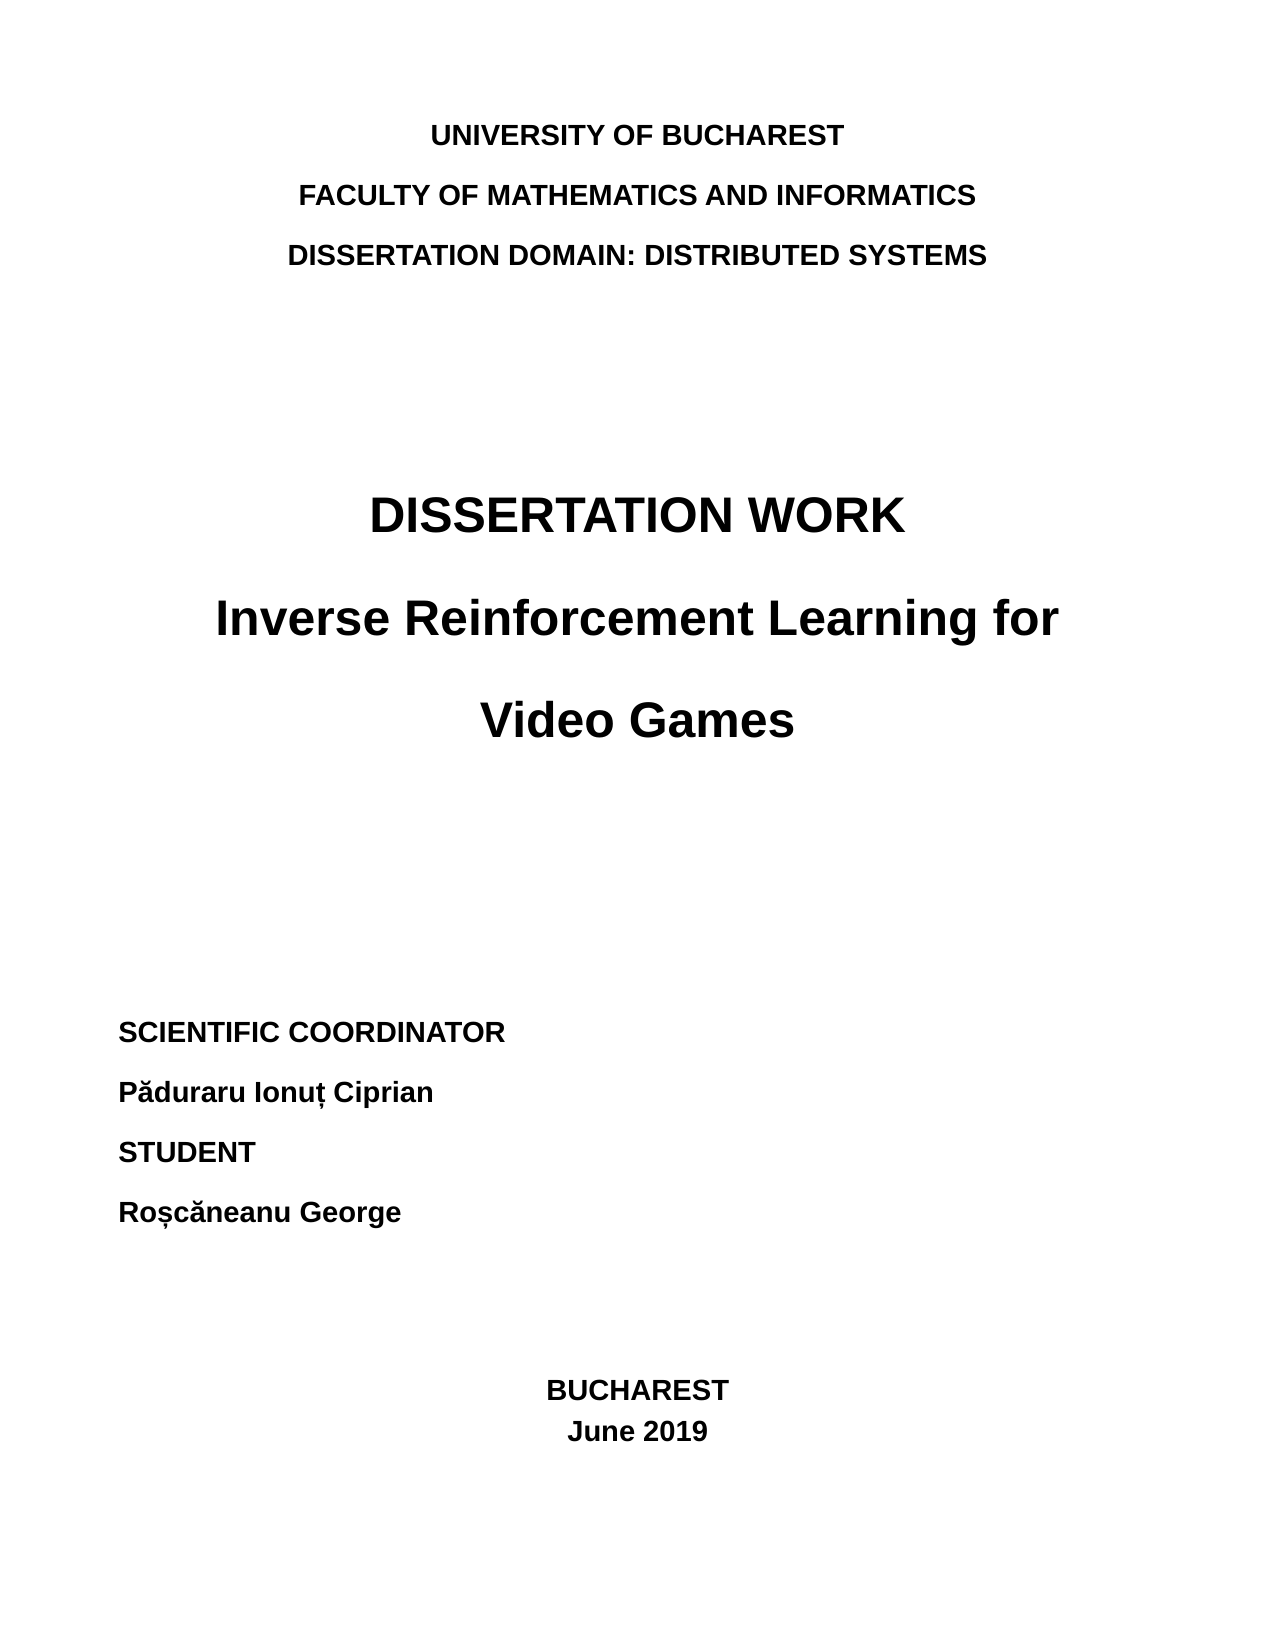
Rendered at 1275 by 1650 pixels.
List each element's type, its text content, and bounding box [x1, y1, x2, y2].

text Roșcăneanu George [118, 1195, 1157, 1229]
text BUCHAREST [118, 1373, 1157, 1407]
text Video Games [118, 691, 1157, 748]
text UNIVERSITY OF BUCHAREST [118, 118, 1157, 152]
text DISSERTATION WORK [118, 485, 1157, 543]
text Păduraru Ionuț Ciprian [118, 1075, 1157, 1109]
text Inverse Reinforcement Learning for [118, 588, 1157, 646]
text June 2019 [118, 1413, 1157, 1447]
text STUDENT [118, 1135, 1157, 1169]
text FACULTY OF MATHEMATICS AND INFORMATICS [118, 178, 1157, 212]
text DISSERTATION DOMAIN: DISTRIBUTED SYSTEMS [118, 238, 1157, 272]
text SCIENTIFIC COORDINATOR [118, 1015, 1157, 1049]
